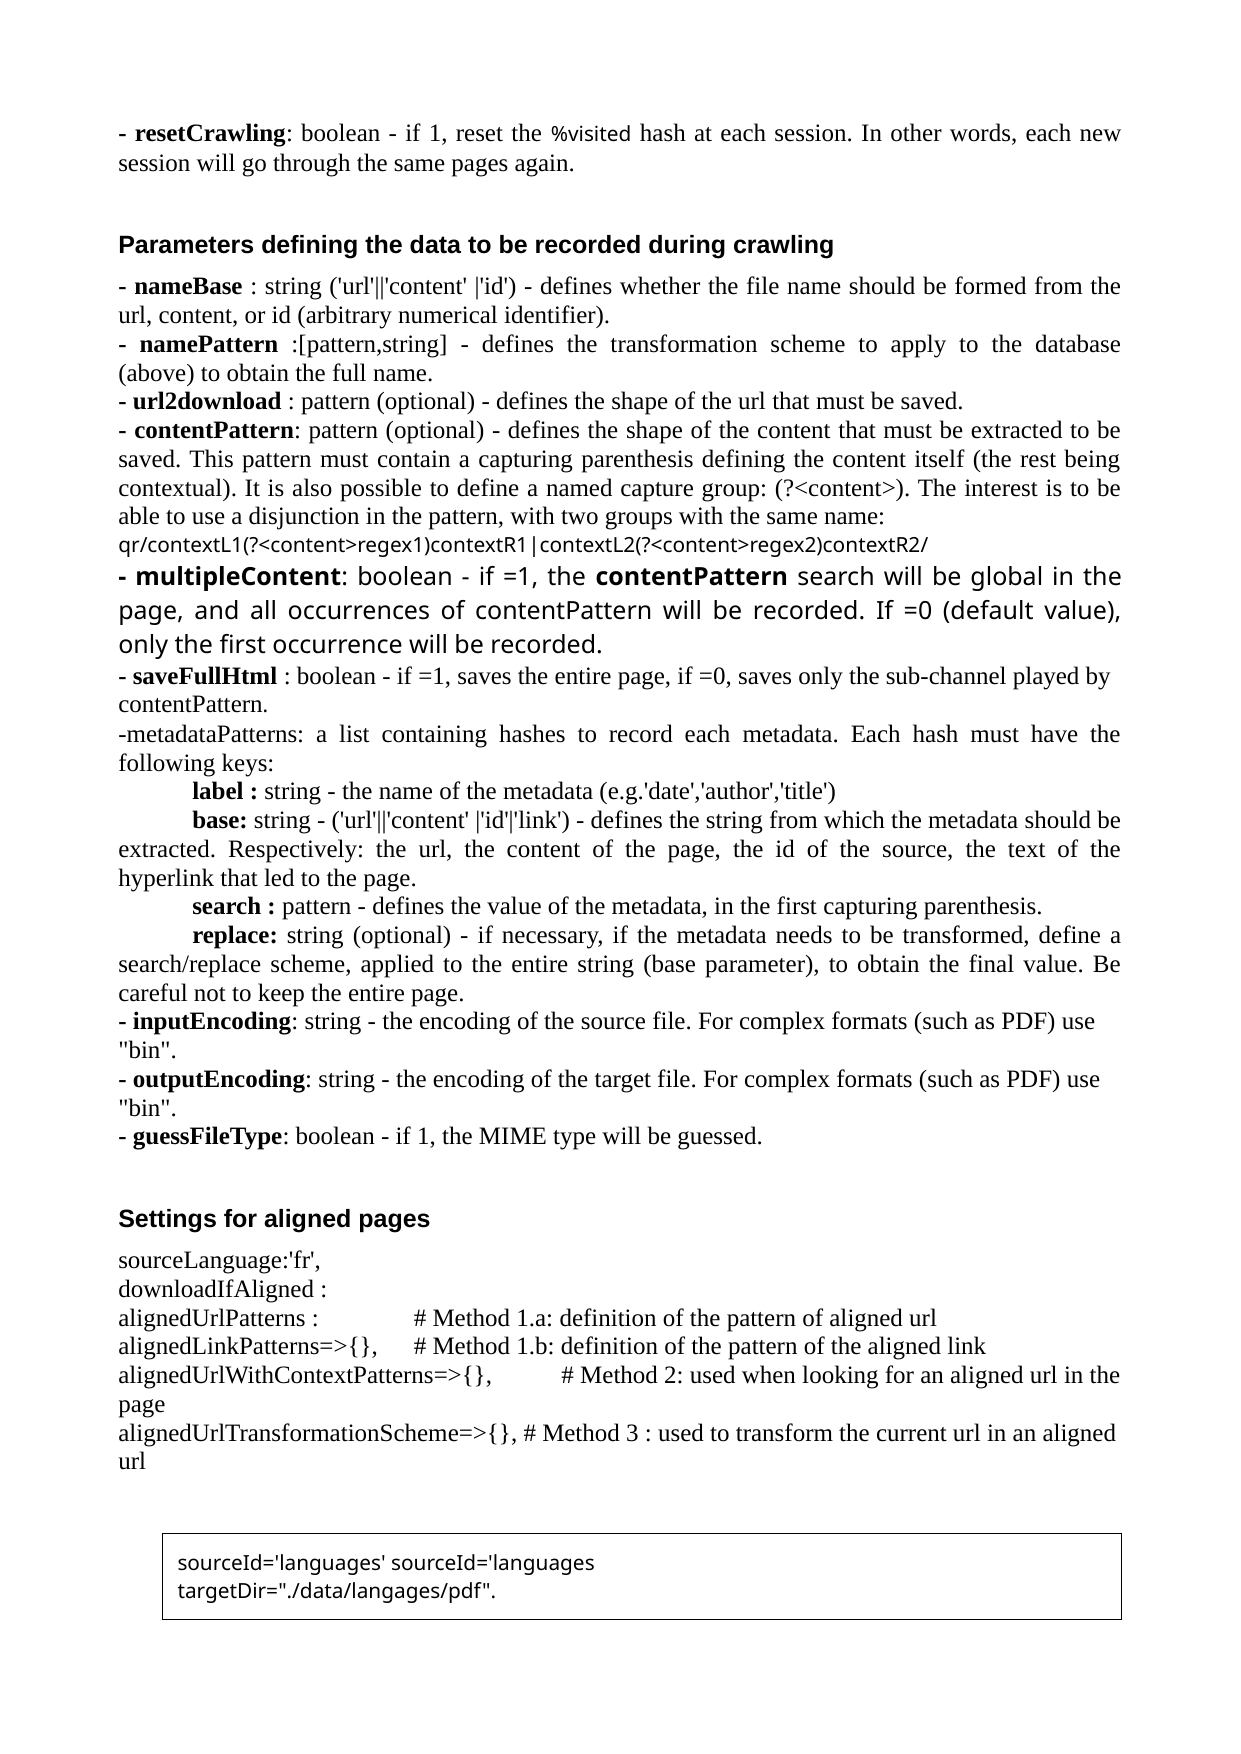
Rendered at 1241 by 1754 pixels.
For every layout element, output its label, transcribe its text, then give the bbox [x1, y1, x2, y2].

text - saveFullHtml : boolean - if =1, saves the entire page, if =0, saves only the sub-channel played by contentPattern. [118, 661, 1122, 719]
text - outputEncoding: string - the encoding of the target file. For complex formats (such as PDF) use "bin". [118, 1064, 1122, 1121]
text downloadIfAligned : [118, 1274, 1122, 1303]
subtitle Parameters defining the data to be recorded during crawling [118, 230, 1122, 259]
text - multipleContent: boolean - if =1, the contentPattern search will be global in the page, and all occurrences of contentPattern will be recorded. If =0 (default value), only the first occurrence will be recorded. [118, 558, 1122, 661]
text sourceId='languages' sourceId='languages [163, 1534, 1121, 1561]
text - resetCrawling: boolean - if 1, reset the %visited hash at each session. In other words, each new session will go through the same pages again. [118, 118, 1122, 176]
text - namePattern :[pattern,string] - defines the transformation scheme to apply to the database (above) to obtain the full name. [118, 329, 1122, 386]
text search : pattern - defines the value of the metadata, in the first capturing parenthesis. [118, 891, 1122, 920]
text alignedUrlWithContextPatterns=>{}, # Method 2: used when looking for an aligned url in the page [118, 1360, 1122, 1418]
text - url2download : pattern (optional) - defines the shape of the url that must be saved. [118, 386, 1122, 415]
text qr/contextL1(?<content>regex1)contextR1|contextL2(?<content>regex2)contextR2/ [118, 530, 1122, 558]
text - guessFileType: boolean - if 1, the MIME type will be guessed. [118, 1121, 1122, 1150]
text - inputEncoding: string - the encoding of the source file. For complex formats (such as PDF) use "bin". [118, 1006, 1122, 1064]
text -metadataPatterns: a list containing hashes to record each metadata. Each hash must have the following keys: [118, 719, 1122, 776]
text replace: string (optional) - if necessary, if the metadata needs to be transformed, define a search/replace scheme, applied to the entire string (base parameter), to obtain the final value. Be careful not to keep the entire page. [118, 920, 1122, 1006]
subtitle Settings for aligned pages [118, 1204, 1122, 1233]
text alignedLinkPatterns=>{}, # Method 1.b: definition of the pattern of the aligned link [118, 1331, 1122, 1360]
text - nameBase : string ('url'||'content' |'id') - defines whether the file name should be formed from the url, content, or id (arbitrary numerical identifier). [118, 271, 1122, 329]
text - contentPattern: pattern (optional) - defines the shape of the content that must be extracted to be saved. This pattern must contain a capturing parenthesis defining the content itself (the rest being contextual). It is also possible to define a named capture group: (?<content>). The interest is to be able to use a disjunction in the pattern, with two groups with the same name: [118, 415, 1122, 530]
text label : string - the name of the metadata (e.g.'date','author','title') [118, 776, 1122, 805]
text alignedUrlPatterns : # Method 1.a: definition of the pattern of aligned url [118, 1303, 1122, 1331]
text sourceLanguage:'fr', [118, 1245, 1122, 1274]
text alignedUrlTransformationScheme=>{}, # Method 3 : used to transform the current url in an aligned url [118, 1418, 1122, 1475]
text base: string - ('url'||'content' |'id'|'link') - defines the string from which the metadata should be extracted. Respectively: the url, the content of the page, the id of the source, the text of the hyperlink that led to the page. [118, 805, 1122, 891]
text targetDir="./data/langages/pdf". [163, 1561, 1121, 1619]
